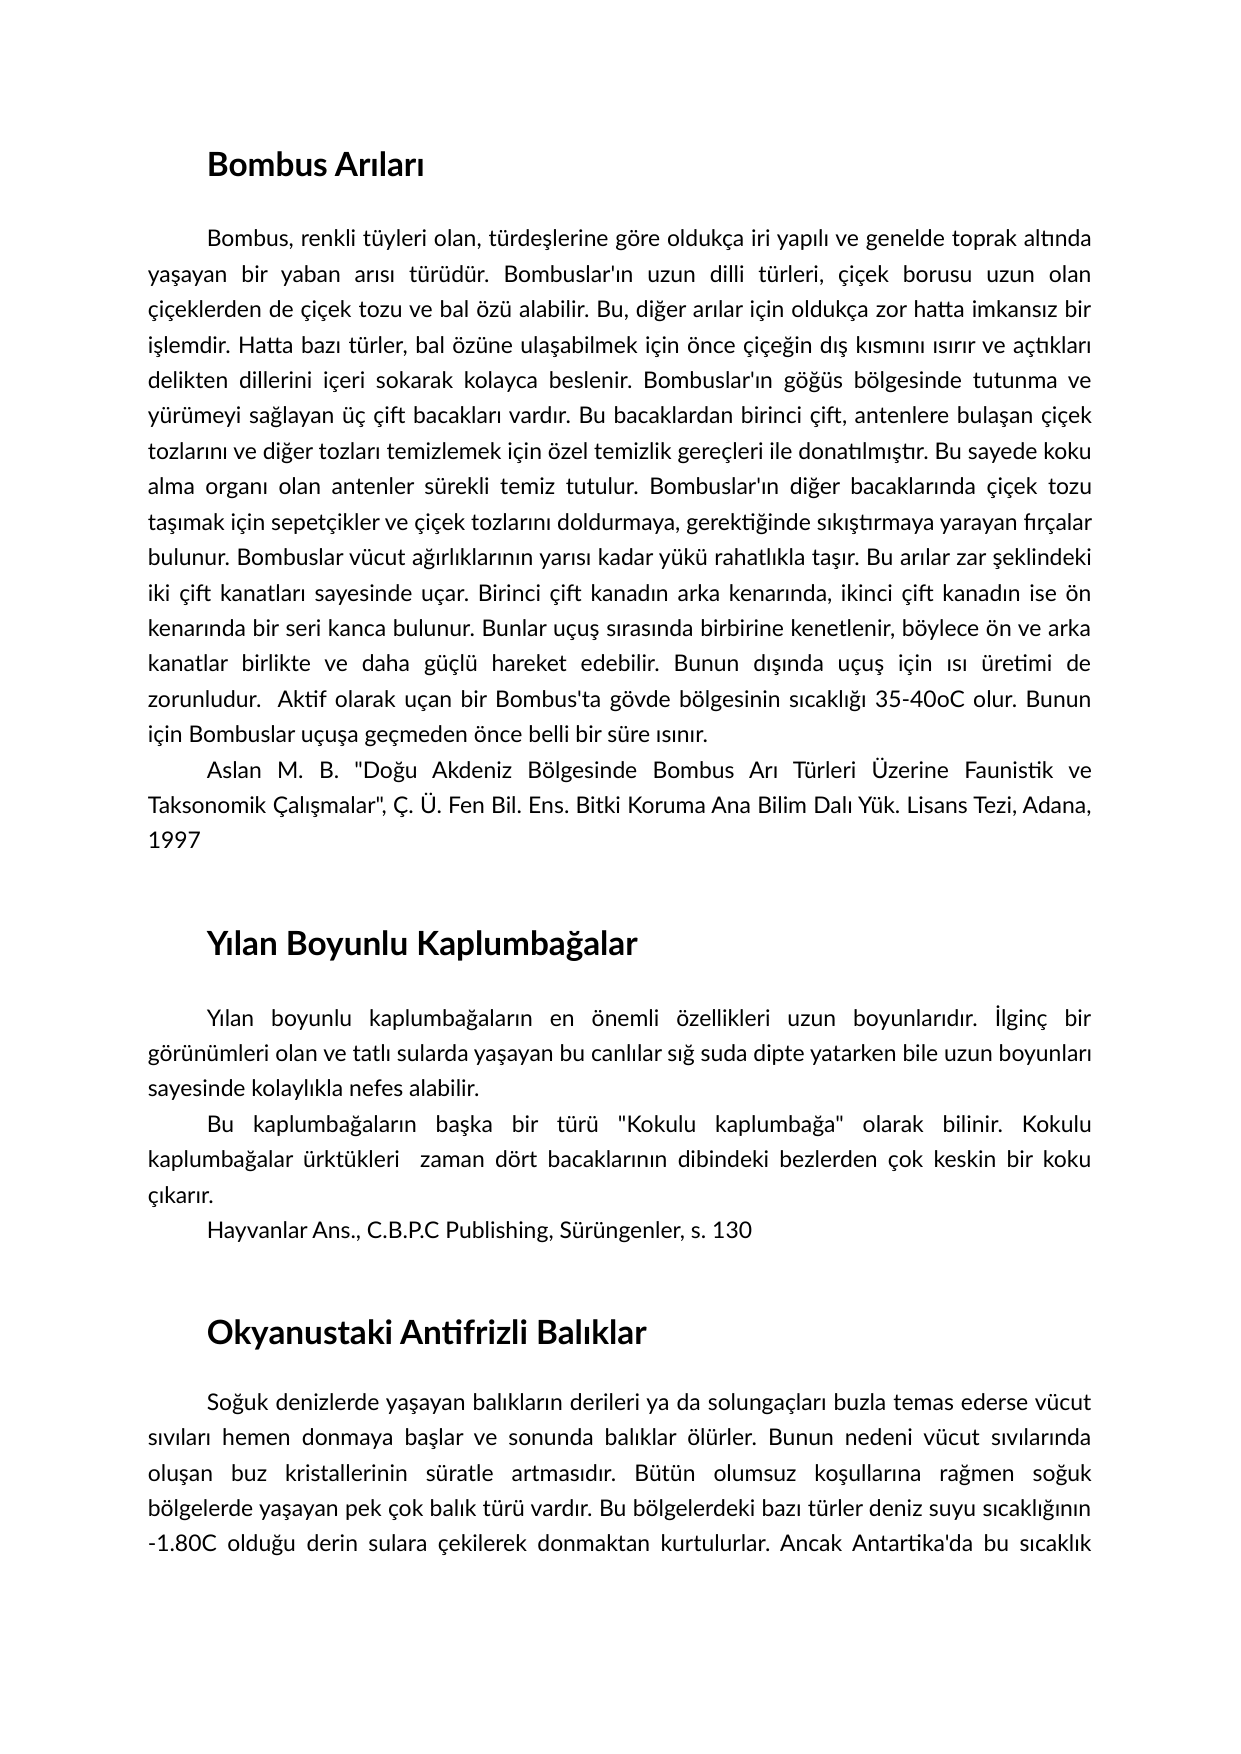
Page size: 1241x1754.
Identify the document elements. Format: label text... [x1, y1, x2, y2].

subtitle Bombus Arıları [207, 148, 1093, 183]
text Soğuk denizlerde yaşayan balıkların derileri ya da solungaçları buzla temas ederse vücut sıvıları hemen donmaya başlar ve sonunda balıklar ölürler. Bunun nedeni vücut sıvılarında oluşan buz kristallerinin süratle artmasıdır. Bütün olumsuz koşullarına rağmen soğuk bölgelerde yaşayan pek çok balık türü vardır. Bu bölgelerdeki bazı türler deniz suyu sıcaklığının -1.80C olduğu derin sulara çekilerek donmaktan kurtulurlar. Ancak Antartika'da bu sıcaklık [148, 1382, 1093, 1559]
text Aslan M. B. "Doğu Akdeniz Bölgesinde Bombus Arı Türleri Üzerine Faunistik ve Taksonomik Çalışmalar", Ç. Ü. Fen Bil. Ens. Bitki Koruma Ana Bilim Dalı Yük. Lisans Tezi, Adana, 1997 [148, 750, 1093, 856]
text Bombus, renkli tüyleri olan, türdeşlerine göre oldukça iri yapılı ve genelde toprak altında yaşayan bir yaban arısı türüdür. Bombuslar'ın uzun dilli türleri, çiçek borusu uzun olan çiçeklerden de çiçek tozu ve bal özü alabilir. Bu, diğer arılar için oldukça zor hatta imkansız bir işlemdir. Hatta bazı türler, bal özüne ulaşabilmek için önce çiçeğin dış kısmını ısırır ve açtıkları delikten dillerini içeri sokarak kolayca beslenir. Bombuslar'ın göğüs bölgesinde tutunma ve yürümeyi sağlayan üç çift bacakları vardır. Bu bacaklardan birinci çift, antenlere bulaşan çiçek tozlarını ve diğer tozları temizlemek için özel temizlik gereçleri ile donatılmıştır. Bu sayede koku alma organı olan antenler sürekli temiz tutulur. Bombuslar'ın diğer bacaklarında çiçek tozu taşımak için sepetçikler ve çiçek tozlarını doldurmaya, gerektiğinde sıkıştırmaya yarayan fırçalar bulunur. Bombuslar vücut ağırlıklarının yarısı kadar yükü rahatlıkla taşır. Bu arılar zar şeklindeki iki çift kanatları sayesinde uçar. Birinci çift kanadın arka kenarında, ikinci çift kanadın ise ön kenarında bir seri kanca bulunur. Bunlar uçuş sırasında birbirine kenetlenir, böylece ön ve arka kanatlar birlikte ve daha güçlü hareket edebilir. Bunun dışında uçuş için ısı üretimi de zorunludur. Aktif olarak uçan bir Bombus'ta gövde bölgesinin sıcaklığı 35-40oC olur. Bunun için Bombuslar uçuşa geçmeden önce belli bir süre ısınır. [148, 218, 1093, 750]
subtitle Yılan Boyunlu Kaplumbağalar [148, 927, 1093, 962]
text Yılan boyunlu kaplumbağaların en önemli özellikleri uzun boyunlarıdır. İlginç bir görünümleri olan ve tatlı sularda yaşayan bu canlılar sığ suda dipte yatarken bile uzun boyunları sayesinde kolaylıkla nefes alabilir. [148, 998, 1093, 1104]
text Bu kaplumbağaların başka bir türü "Kokulu kaplumbağa" olarak bilinir. Kokulu kaplumbağalar ürktükleri zaman dört bacaklarının dibindeki bezlerden çok keskin bir koku çıkarır. [148, 1104, 1093, 1210]
subtitle Okyanustaki Antifrizli Balıklar [148, 1316, 1093, 1352]
text Hayvanlar Ans., C.B.P.C Publishing, Sürüngenler, s. 130 [148, 1210, 1093, 1246]
